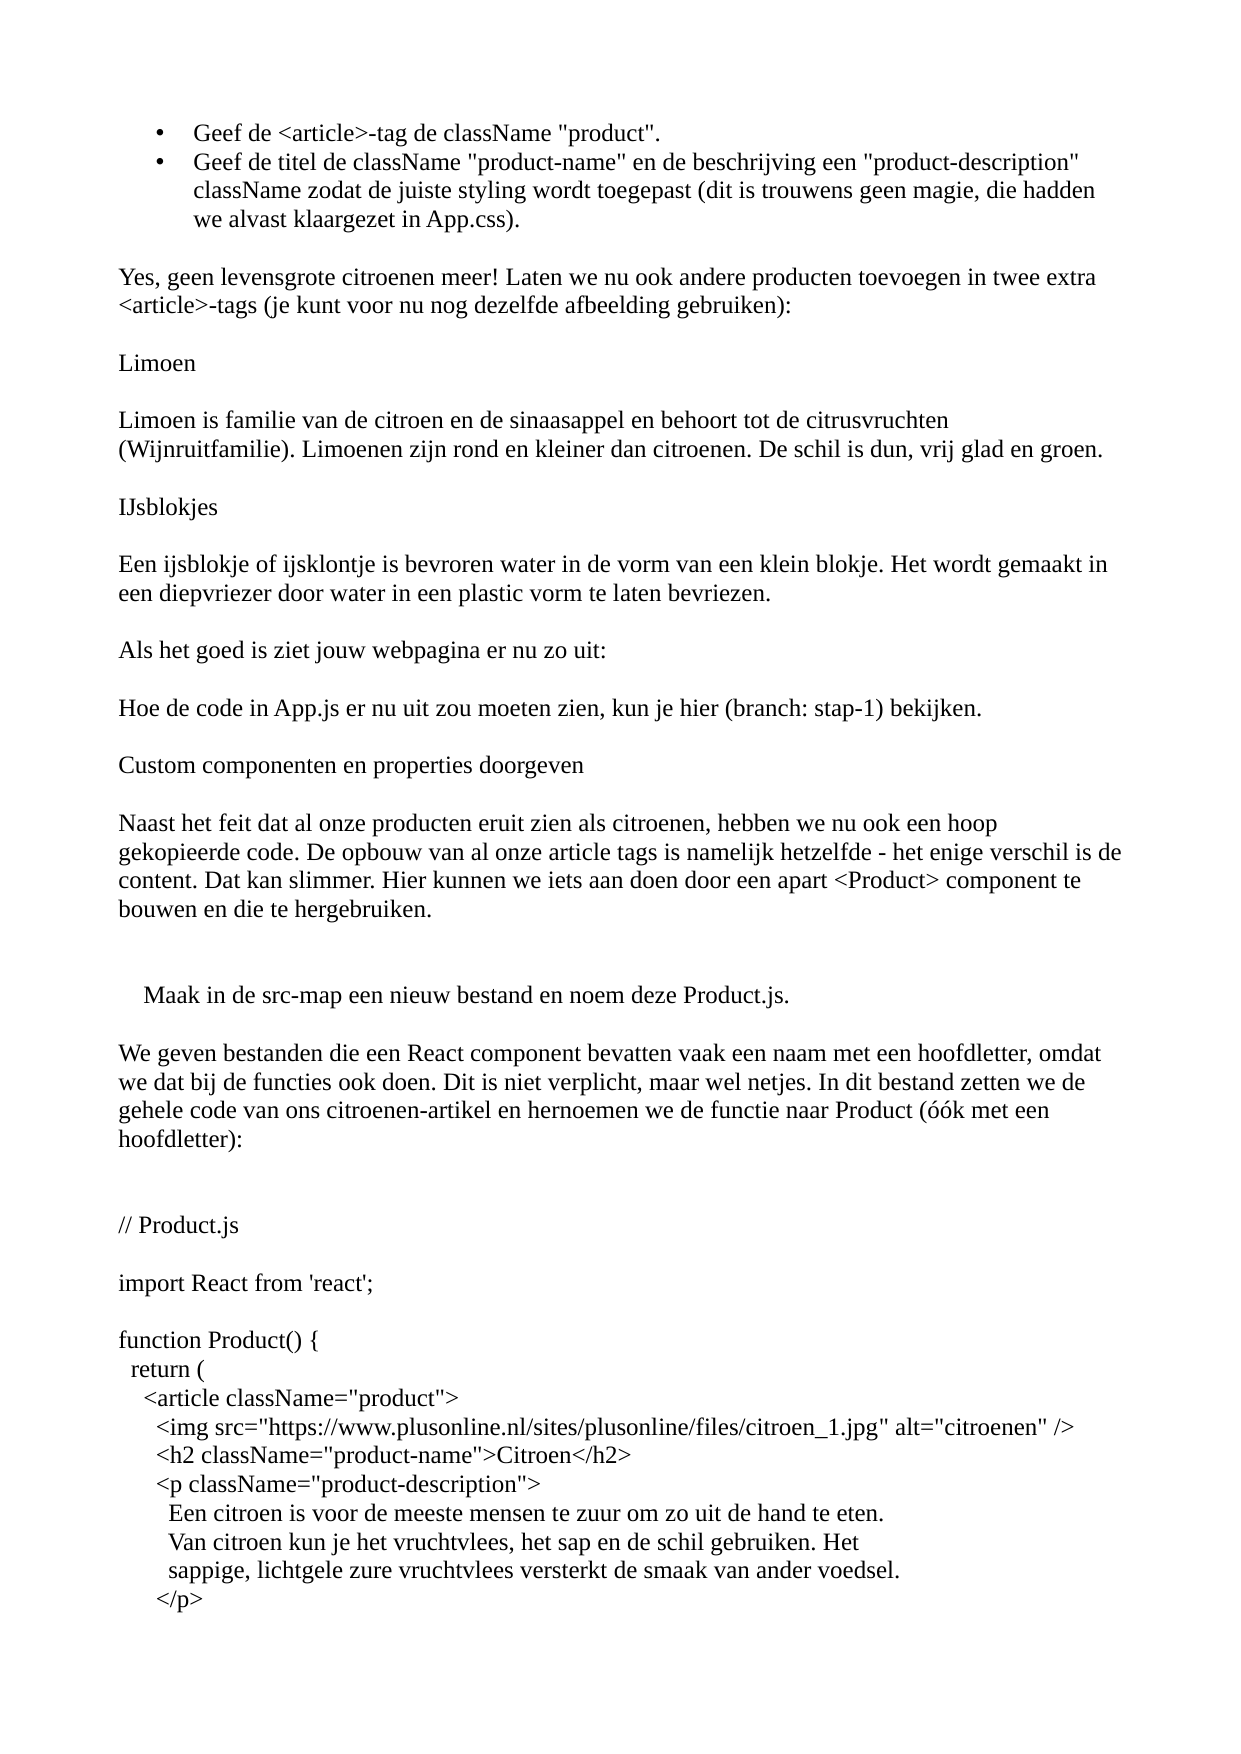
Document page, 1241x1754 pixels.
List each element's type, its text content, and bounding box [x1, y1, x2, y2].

text Als het goed is ziet jouw webpagina er nu zo uit: [118, 636, 1122, 664]
text </p> [118, 1584, 1122, 1613]
text Naast het feit dat al onze producten eruit zien als citroenen, hebben we nu ook een hoop gekopieerde code. De opbouw van al onze article tags is namelijk hetzelfde - het enige verschil is de content. Dat kan slimmer. Hier kunnen we iets aan doen door een apart <Product> component te bouwen en die te hergebruiken. [118, 808, 1122, 923]
text Een ijsblokje of ijsklontje is bevroren water in de vorm van een klein blokje. Het wordt gemaakt in een diepvriezer door water in een plastic vorm te laten bevriezen. [118, 549, 1122, 607]
text Maak in de src-map een nieuw bestand en noem deze Product.js. [118, 981, 1122, 1009]
text // Product.js [118, 1211, 1122, 1239]
text Yes, geen levensgrote citroenen meer! Laten we nu ook andere producten toevoegen in twee extra <article>-tags (je kunt voor nu nog dezelfde afbeelding gebruiken): [118, 262, 1122, 319]
text function Product() { [118, 1326, 1122, 1354]
text <p className="product-description"> [118, 1469, 1122, 1498]
text return ( [118, 1354, 1122, 1383]
list Geef de <article>-tag de className "product". [156, 118, 1122, 147]
text IJsblokjes [118, 492, 1122, 521]
text Hoe de code in App.js er nu uit zou moeten zien, kun je hier (branch: stap-1) bekijken. [118, 693, 1122, 722]
text Limoen [118, 348, 1122, 377]
text We geven bestanden die een React component bevatten vaak een naam met een hoofdletter, omdat we dat bij de functies ook doen. Dit is niet verplicht, maar wel netjes. In dit bestand zetten we de gehele code van ons citroenen-artikel en hernoemen we de functie naar Product (óók met een hoofdletter): [118, 1038, 1122, 1153]
text import React from 'react'; [118, 1268, 1122, 1297]
text Van citroen kun je het vruchtvlees, het sap en de schil gebruiken. Het [118, 1527, 1122, 1556]
text Een citroen is voor de meeste mensen te zuur om zo uit de hand te eten. [118, 1498, 1122, 1527]
list Geef de titel de className "product-name" en de beschrijving een "product-description" className zodat de juiste styling wordt toegepast (dit is trouwens geen magie, die hadden we alvast klaargezet in App.css). [156, 147, 1122, 233]
text <article className="product"> [118, 1383, 1122, 1412]
text Custom componenten en properties doorgeven [118, 751, 1122, 779]
text <h2 className="product-name">Citroen</h2> [118, 1441, 1122, 1469]
text Limoen is familie van de citroen en de sinaasappel en behoort tot de citrusvruchten (Wijnruitfamilie). Limoenen zijn rond en kleiner dan citroenen. De schil is dun, vrij glad en groen. [118, 406, 1122, 463]
text sappige, lichtgele zure vruchtvlees versterkt de smaak van ander voedsel. [118, 1556, 1122, 1584]
text <img src="https://www.plusonline.nl/sites/plusonline/files/citroen_1.jpg" alt="citroenen" /> [118, 1412, 1122, 1441]
